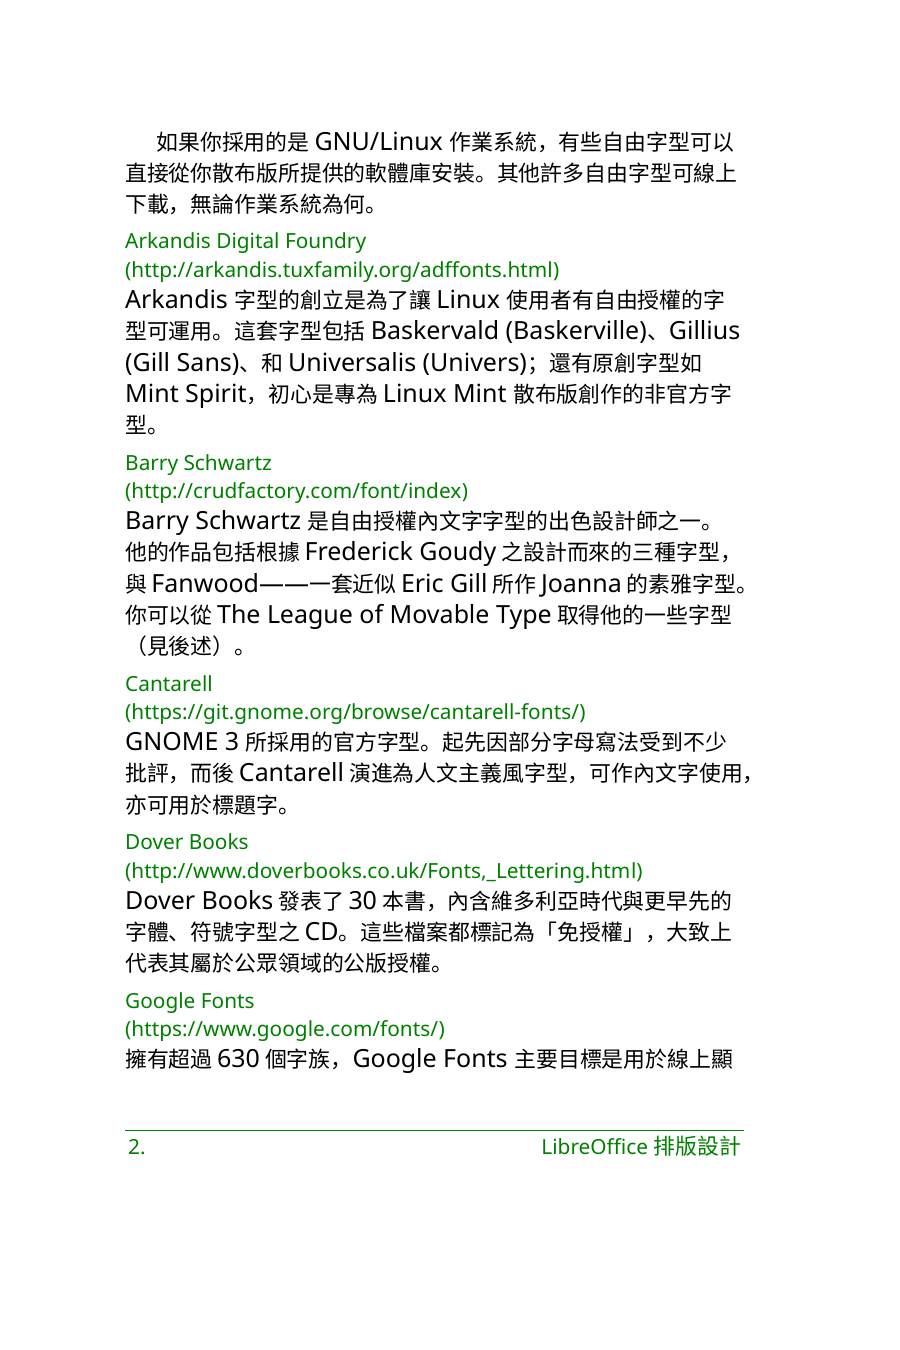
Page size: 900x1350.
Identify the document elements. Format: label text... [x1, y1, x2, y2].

text 擁有超過630個字族，Google Fonts 主要目標是用於線上顯 [125, 1043, 744, 1074]
title Google Fonts (https://www.google.com/fonts/) [125, 986, 744, 1043]
title Arkandis Digital Foundry (http://arkandis.tuxfamily.org/adffonts.html) [125, 227, 744, 283]
text Barry Schwartz 是自由授權內文字字型的出色設計師之一。他的作品包括根據Frederick Goudy之設計而來的三種字型，與Fanwood——一套近似Eric Gill所作Joanna的素雅字型。你可以從The League of Movable Type取得他的一些字型（見後述）。 [125, 504, 744, 661]
text GNOME 3 所採用的官方字型。起先因部分字母寫法受到不少批評，而後Cantarell演進為人文主義風字型，可作內文字使用，亦可用於標題字。 [125, 726, 744, 819]
text 如果你採用的是 GNU/Linux 作業系統，有些自由字型可以直接從你散布版所提供的軟體庫安裝。其他許多自由字型可線上下載，無論作業系統為何。 [125, 125, 744, 219]
title Barry Schwartz (http://crudfactory.com/font/index) [125, 448, 744, 504]
text Arkandis 字型的創立是為了讓 Linux 使用者有自由授權的字型可運用。這套字型包括 Baskervald (Baskerville)、Gillius (Gill Sans)、和 Universalis (Univers)；還有原創字型如 Mint Spirit，初心是專為 Linux Mint 散布版創作的非官方字型。 [125, 283, 744, 440]
title Dover Books (http://www.doverbooks.co.uk/Fonts,_Lettering.html) [125, 827, 744, 884]
text Dover Books發表了30本書，內含維多利亞時代與更早先的字體、符號字型之CD。這些檔案都標記為「免授權」，大致上代表其屬於公眾領域的公版授權。 [125, 884, 744, 978]
title Cantarell (https://git.gnome.org/browse/cantarell-fonts/) [125, 669, 744, 726]
